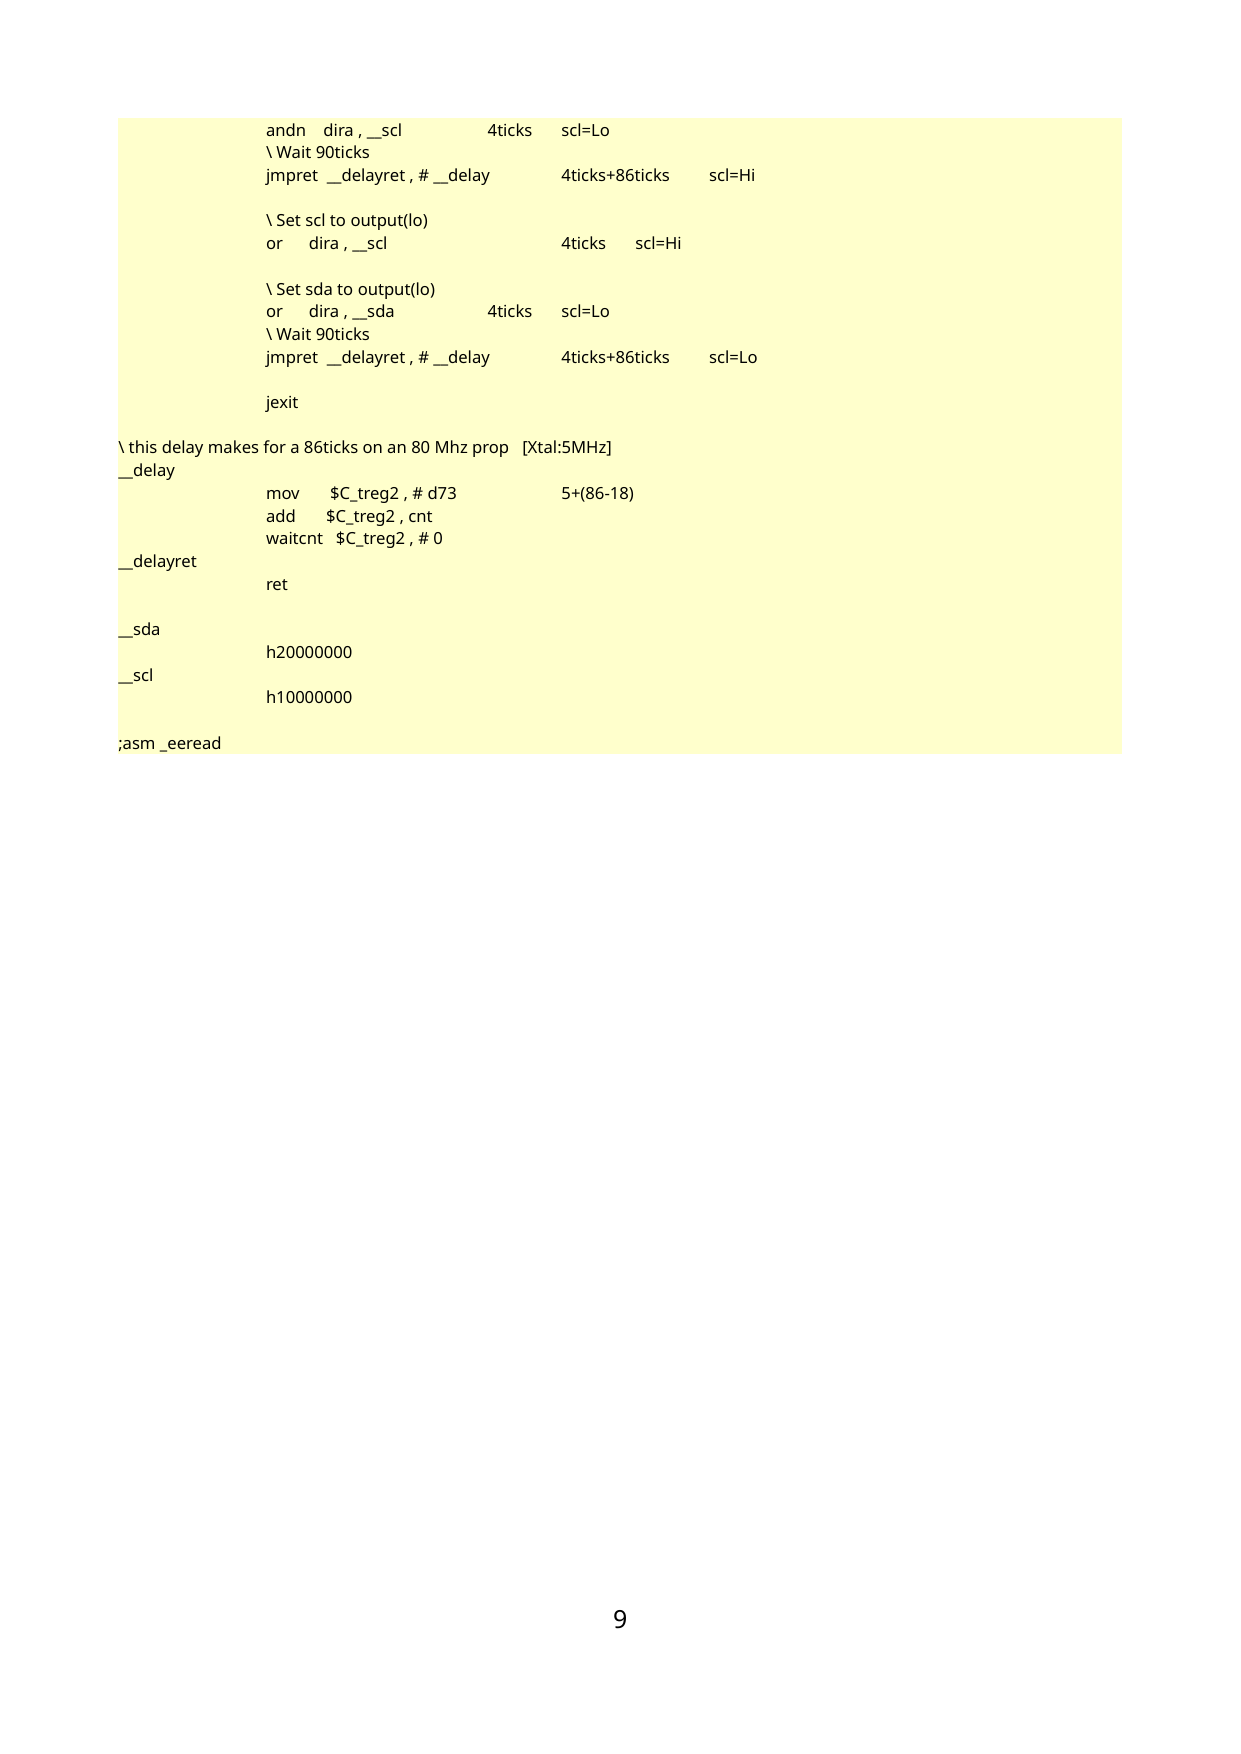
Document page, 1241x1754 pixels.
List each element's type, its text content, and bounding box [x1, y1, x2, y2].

text waitcnt $C_treg2 , # 0 [118, 527, 1122, 549]
text add $C_treg2 , cnt [118, 504, 1122, 527]
text andn dira , __scl 4ticks scl=Lo [118, 118, 1122, 141]
text __delayret [118, 549, 1122, 572]
text __delay [118, 459, 1122, 481]
text jmpret __delayret , # __delay 4ticks+86ticks scl=Lo [118, 345, 1122, 368]
text __scl [118, 663, 1122, 686]
text \ Set scl to output(lo) [118, 209, 1122, 232]
text h20000000 [118, 640, 1122, 663]
text h10000000 [118, 686, 1122, 708]
text \ this delay makes for a 86ticks on an 80 Mhz prop [Xtal:5MHz] [118, 436, 1122, 459]
text jexit [118, 391, 1122, 413]
text mov $C_treg2 , # d73 5+(86-18) [118, 481, 1122, 504]
text or dira , __sda 4ticks scl=Lo [118, 300, 1122, 322]
text \ Wait 90ticks [118, 141, 1122, 163]
text jmpret __delayret , # __delay 4ticks+86ticks scl=Hi [118, 163, 1122, 186]
text __sda [118, 618, 1122, 640]
text \ Set sda to output(lo) [118, 277, 1122, 300]
text \ Wait 90ticks [118, 322, 1122, 345]
text ret [118, 572, 1122, 595]
text or dira , __scl 4ticks scl=Hi [118, 232, 1122, 254]
text ;asm _eeread [118, 731, 1122, 754]
